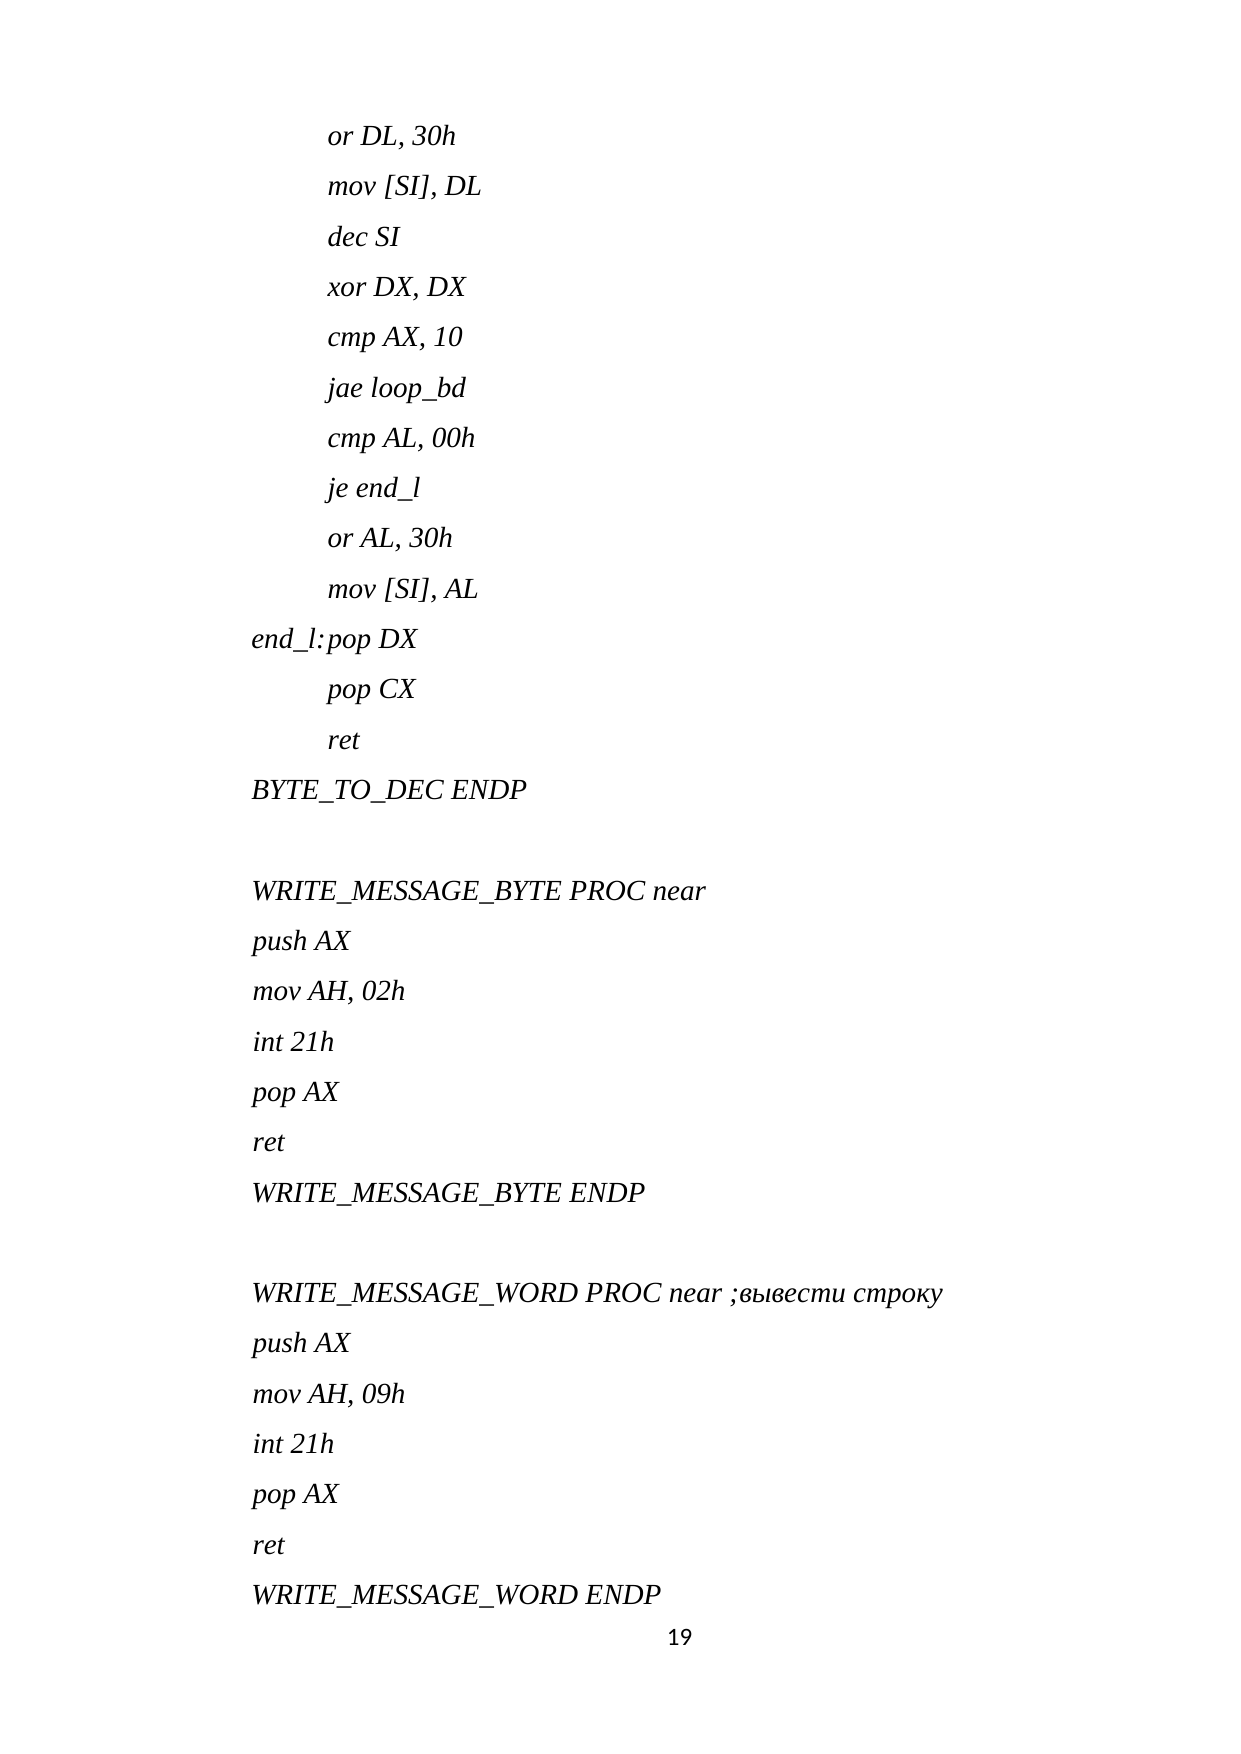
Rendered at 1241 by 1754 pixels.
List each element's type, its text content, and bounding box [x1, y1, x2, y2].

text WRITE_MESSAGE_BYTE ENDP [177, 1175, 1181, 1208]
text cmp AL, 00h [177, 420, 1181, 453]
text pop CX [177, 672, 1181, 705]
text ret [177, 1527, 1181, 1560]
text push AX [177, 923, 1181, 957]
text je end_l [177, 470, 1181, 504]
text int 21h [177, 1426, 1181, 1460]
text pop AX [177, 1477, 1181, 1510]
text or DL, 30h [177, 118, 1181, 152]
text BYTE_TO_DEC ENDP [177, 772, 1181, 806]
text jae loop_bd [177, 370, 1181, 403]
text mov AH, 02h [177, 973, 1181, 1007]
text mov [SI], DL [177, 168, 1181, 202]
text ret [177, 722, 1181, 755]
text pop AX [177, 1074, 1181, 1108]
text mov [SI], AL [177, 571, 1181, 604]
text mov AH, 09h [177, 1376, 1181, 1409]
text WRITE_MESSAGE_BYTE PROC near [177, 873, 1181, 906]
text cmp AX, 10 [177, 319, 1181, 353]
text ret [177, 1124, 1181, 1158]
text or AL, 30h [177, 521, 1181, 554]
text WRITE_MESSAGE_WORD PROC near ;вывести строку [177, 1275, 1181, 1309]
text WRITE_MESSAGE_WORD ENDP [177, 1577, 1181, 1611]
text xor DX, DX [177, 269, 1181, 303]
text end_l: pop DX [177, 621, 1181, 655]
text push AX [177, 1326, 1181, 1359]
text dec SI [177, 219, 1181, 252]
text int 21h [177, 1024, 1181, 1057]
